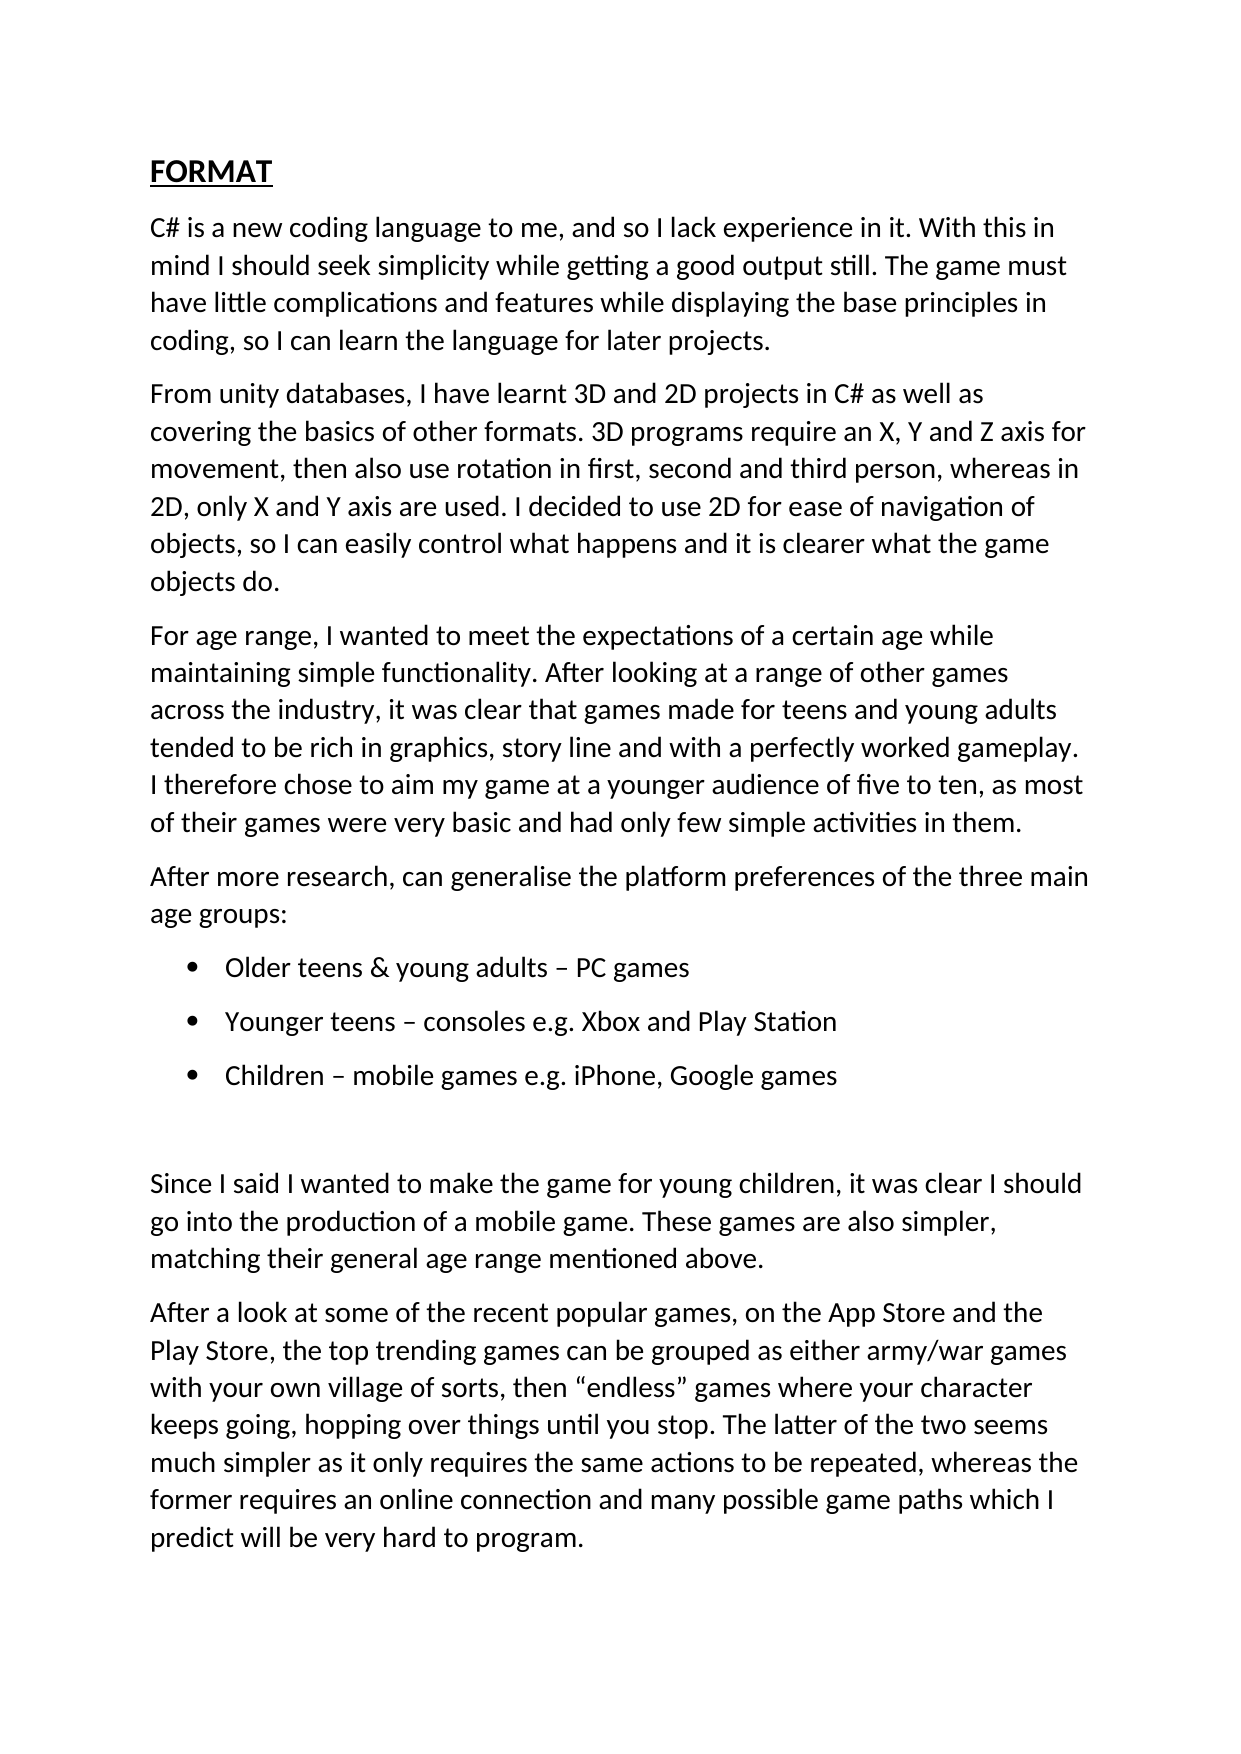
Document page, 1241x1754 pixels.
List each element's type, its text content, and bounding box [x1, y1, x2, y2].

text C# is a new coding language to me, and so I lack experience in it. With this in mind I should seek simplicity while getting a good output still. The game must have little complications and features while displaying the base principles in coding, so I can learn the language for later projects. [150, 209, 1090, 357]
list Children – mobile games e.g. iPhone, Google games [187, 1057, 1090, 1093]
text After a look at some of the recent popular games, on the App Store and the Play Store, the top trending games can be grouped as either army/war games with your own village of sorts, then “endless” games where your character keeps going, hopping over things until you stop. The latter of the two seems much simpler as it only requires the same actions to be repeated, whereas the former requires an online connection and many possible game paths which I predict will be very hard to program. [150, 1294, 1090, 1554]
list Older teens & young adults – PC games [187, 949, 1090, 985]
text After more research, can generalise the platform preferences of the three main age groups: [150, 858, 1090, 931]
text FORMAT [150, 150, 1090, 191]
text Since I said I wanted to make the game for young children, it was clear I should go into the production of a mobile game. These games are also simpler, matching their general age range mentioned above. [150, 1165, 1090, 1276]
text For age range, I wanted to meet the expectations of a certain age while maintaining simple functionality. After looking at a range of other games across the industry, it was clear that games made for teens and young adults tended to be rich in graphics, story line and with a perfectly worked gameplay. I therefore chose to aim my game at a younger audience of five to ten, as most of their games were very basic and had only few simple activities in them. [150, 617, 1090, 839]
text From unity databases, I have learnt 3D and 2D projects in C# as well as covering the basics of other formats. 3D programs require an X, Y and Z axis for movement, then also use rotation in first, second and third person, whereas in 2D, only X and Y axis are used. I decided to use 2D for ease of navigation of objects, so I can easily control what happens and it is clearer what the game objects do. [150, 376, 1090, 598]
list Younger teens – consoles e.g. Xbox and Play Station [187, 1003, 1090, 1039]
